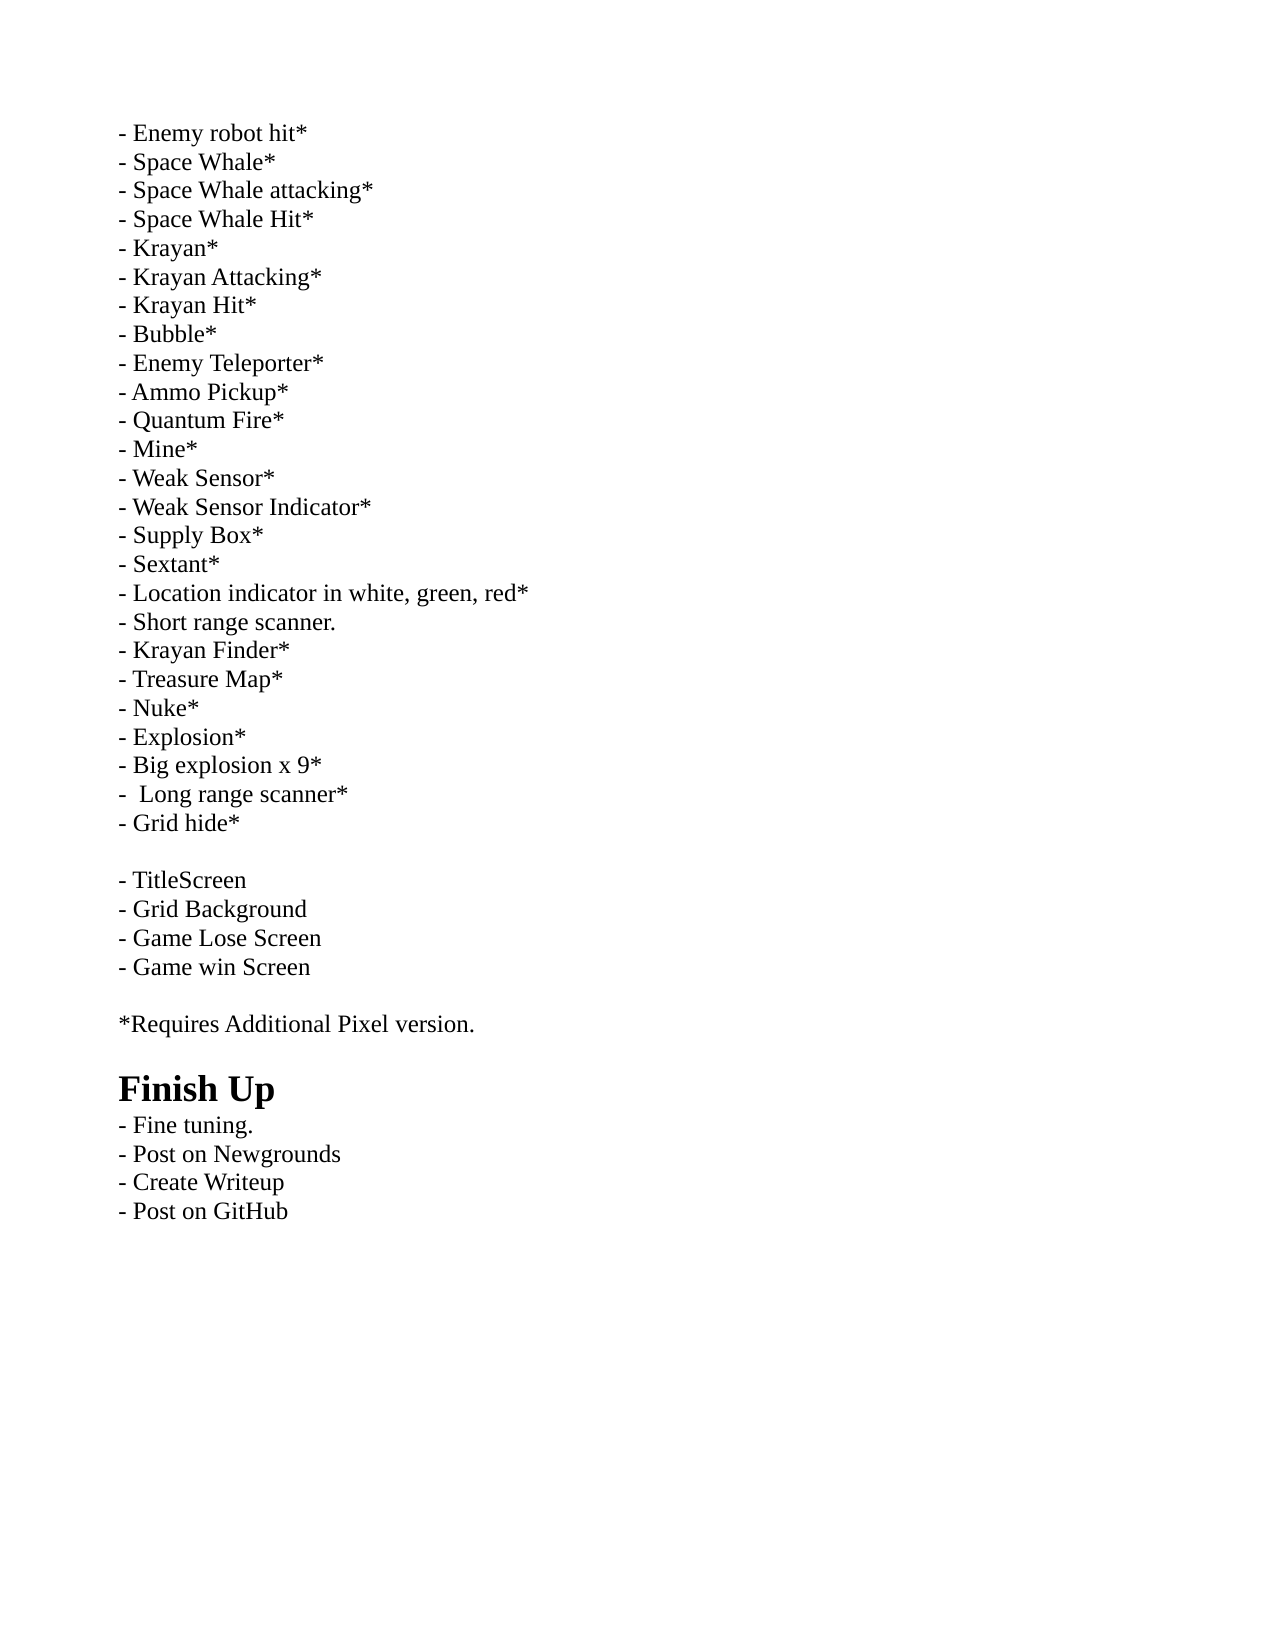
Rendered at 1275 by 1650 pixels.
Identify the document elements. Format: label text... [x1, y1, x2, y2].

text - Create Writeup - Post on GitHub [118, 1167, 637, 1225]
text - Krayan Attacking* - Krayan Hit* - Bubble* [118, 262, 637, 348]
text Finish Up - Fine tuning. - Post on Newgrounds [118, 1067, 637, 1167]
text - Quantum Fire* - Mine* - Weak Sensor* - Weak Sensor Indicator* - Supply Box* - Sextant* - Location indicator in white, green, red* - Short range scanner. [118, 406, 637, 636]
text - TitleScreen - Grid Background - Game Lose Screen - Game win Screen *Requires Additional Pixel version. [118, 866, 637, 1067]
text - Krayan Finder* - Treasure Map* - Nuke* - Explosion* - Big explosion x 9* - Long range scanner* - Grid hide* [118, 636, 637, 837]
text - Enemy Teleporter* - Ammo Pickup* [118, 348, 637, 406]
text - Enemy robot hit* - Space Whale* - Space Whale attacking* - Space Whale Hit* - Krayan* [118, 118, 637, 262]
